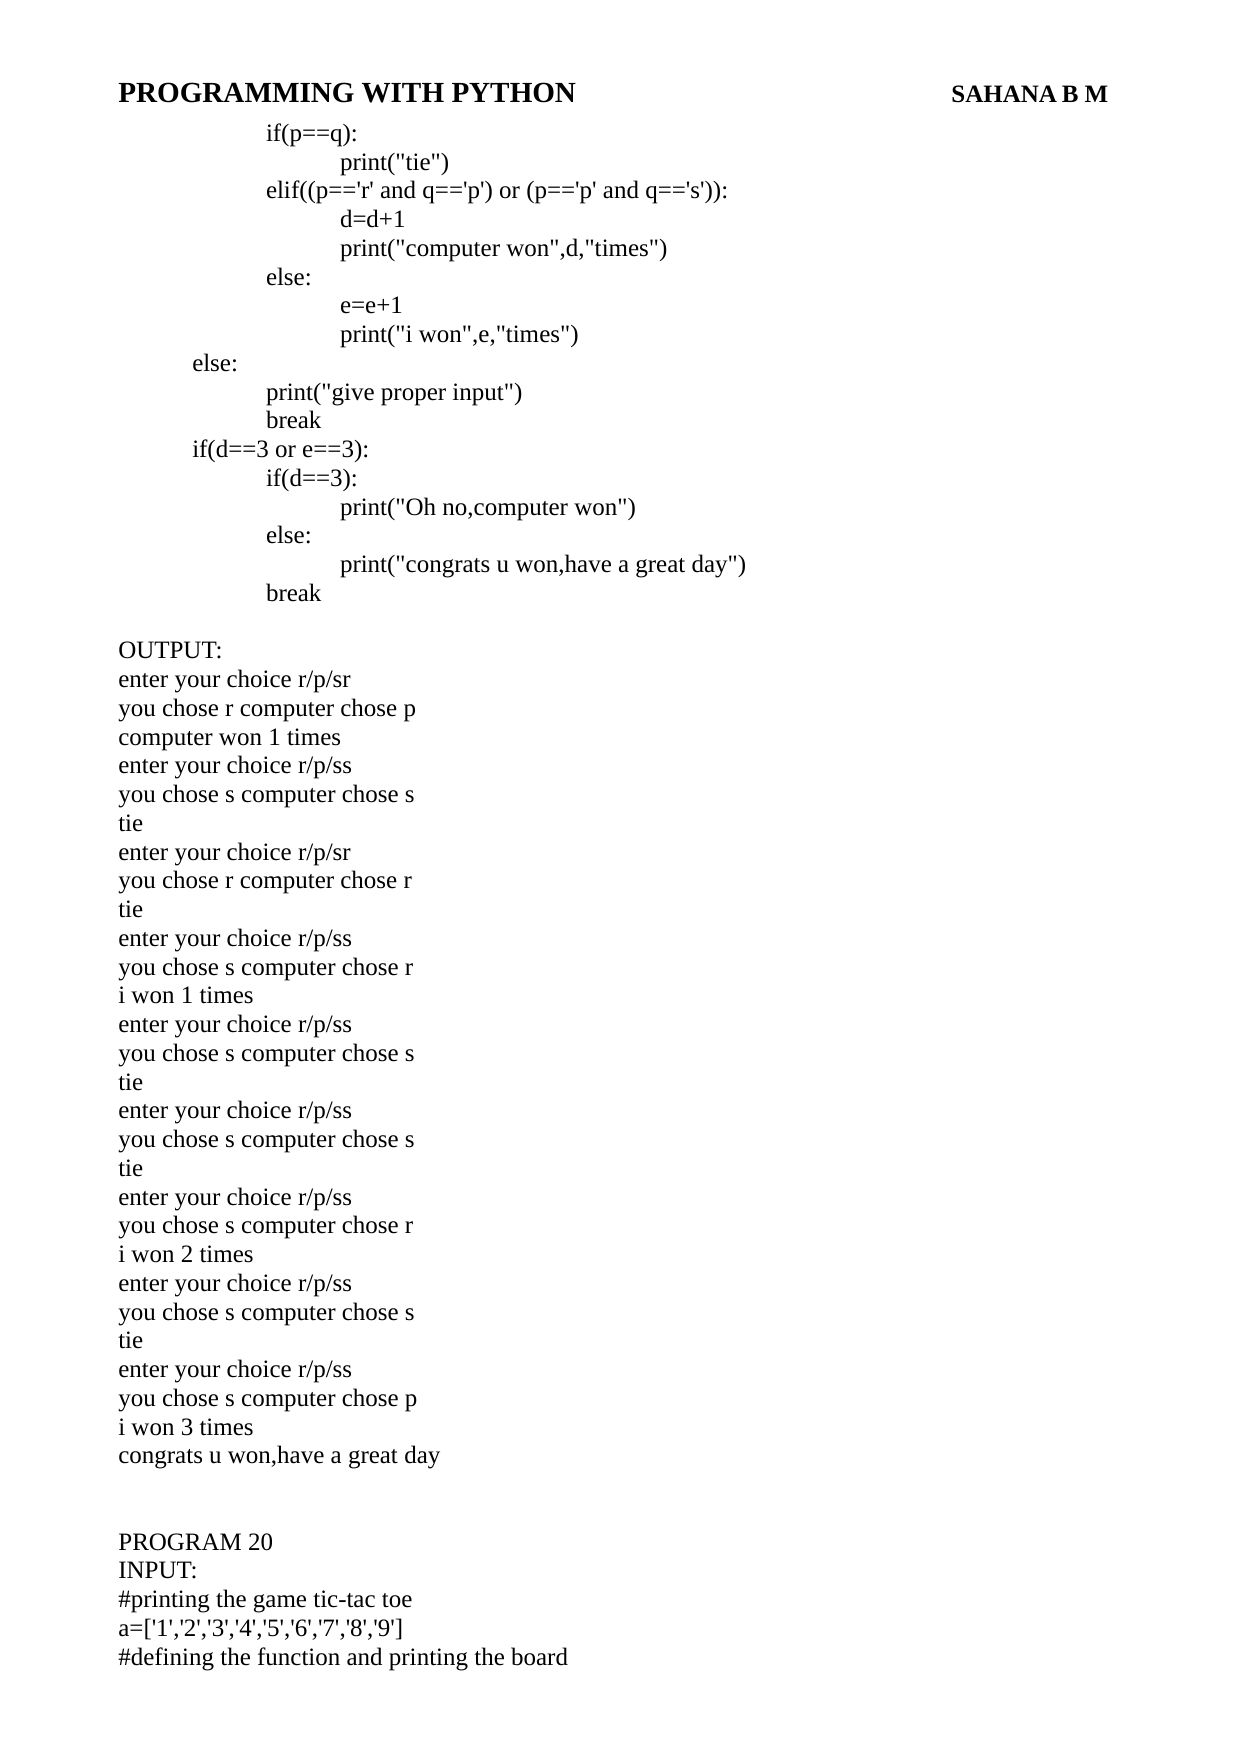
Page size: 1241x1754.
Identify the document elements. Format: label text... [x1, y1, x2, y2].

text enter your choice r/p/ss [118, 1096, 1122, 1124]
text you chose s computer chose s [118, 1124, 1122, 1153]
text print("Oh no,computer won") [118, 492, 1122, 521]
text break [118, 578, 1122, 607]
text if(d==3 or e==3): [118, 434, 1122, 463]
text tie [118, 1067, 1122, 1096]
text you chose s computer chose s [118, 1038, 1122, 1067]
text you chose r computer chose r [118, 866, 1122, 894]
text print("give proper input") [118, 377, 1122, 406]
text i won 2 times [118, 1239, 1122, 1268]
text you chose s computer chose s [118, 779, 1122, 808]
text else: [118, 348, 1122, 377]
text elif((p=='r' and q=='p') or (p=='p' and q=='s')): [118, 176, 1122, 204]
text you chose s computer chose s [118, 1297, 1122, 1326]
text tie [118, 1326, 1122, 1354]
text you chose r computer chose p [118, 693, 1122, 722]
text enter your choice r/p/ss [118, 751, 1122, 779]
text enter your choice r/p/sr [118, 664, 1122, 693]
text enter your choice r/p/ss [118, 1009, 1122, 1038]
text print("i won",e,"times") [118, 319, 1122, 348]
text d=d+1 [118, 204, 1122, 233]
text OUTPUT: [118, 636, 1122, 664]
text enter your choice r/p/ss [118, 1268, 1122, 1297]
text enter your choice r/p/sr [118, 837, 1122, 866]
text tie [118, 808, 1122, 837]
text enter your choice r/p/ss [118, 923, 1122, 952]
text PROGRAM 20 [118, 1527, 1122, 1556]
text else: [118, 262, 1122, 291]
text if(p==q): [118, 118, 1122, 147]
text you chose s computer chose r [118, 1211, 1122, 1239]
text you chose s computer chose p [118, 1383, 1122, 1412]
text i won 1 times [118, 981, 1122, 1009]
text INPUT: [118, 1556, 1122, 1584]
text computer won 1 times [118, 722, 1122, 751]
text a=['1','2','3','4','5','6','7','8','9'] [118, 1613, 1122, 1642]
text enter your choice r/p/ss [118, 1182, 1122, 1211]
text #printing the game tic-tac toe [118, 1584, 1122, 1613]
text print("congrats u won,have a great day") [118, 549, 1122, 578]
text #defining the function and printing the board [118, 1642, 1122, 1671]
text you chose s computer chose r [118, 952, 1122, 981]
text if(d==3): [118, 463, 1122, 492]
text e=e+1 [118, 291, 1122, 319]
text tie [118, 1153, 1122, 1182]
text print("tie") [118, 147, 1122, 176]
text else: [118, 521, 1122, 549]
text tie [118, 894, 1122, 923]
text congrats u won,have a great day [118, 1441, 1122, 1469]
text enter your choice r/p/ss [118, 1354, 1122, 1383]
text print("computer won",d,"times") [118, 233, 1122, 262]
text break [118, 406, 1122, 434]
text i won 3 times [118, 1412, 1122, 1441]
